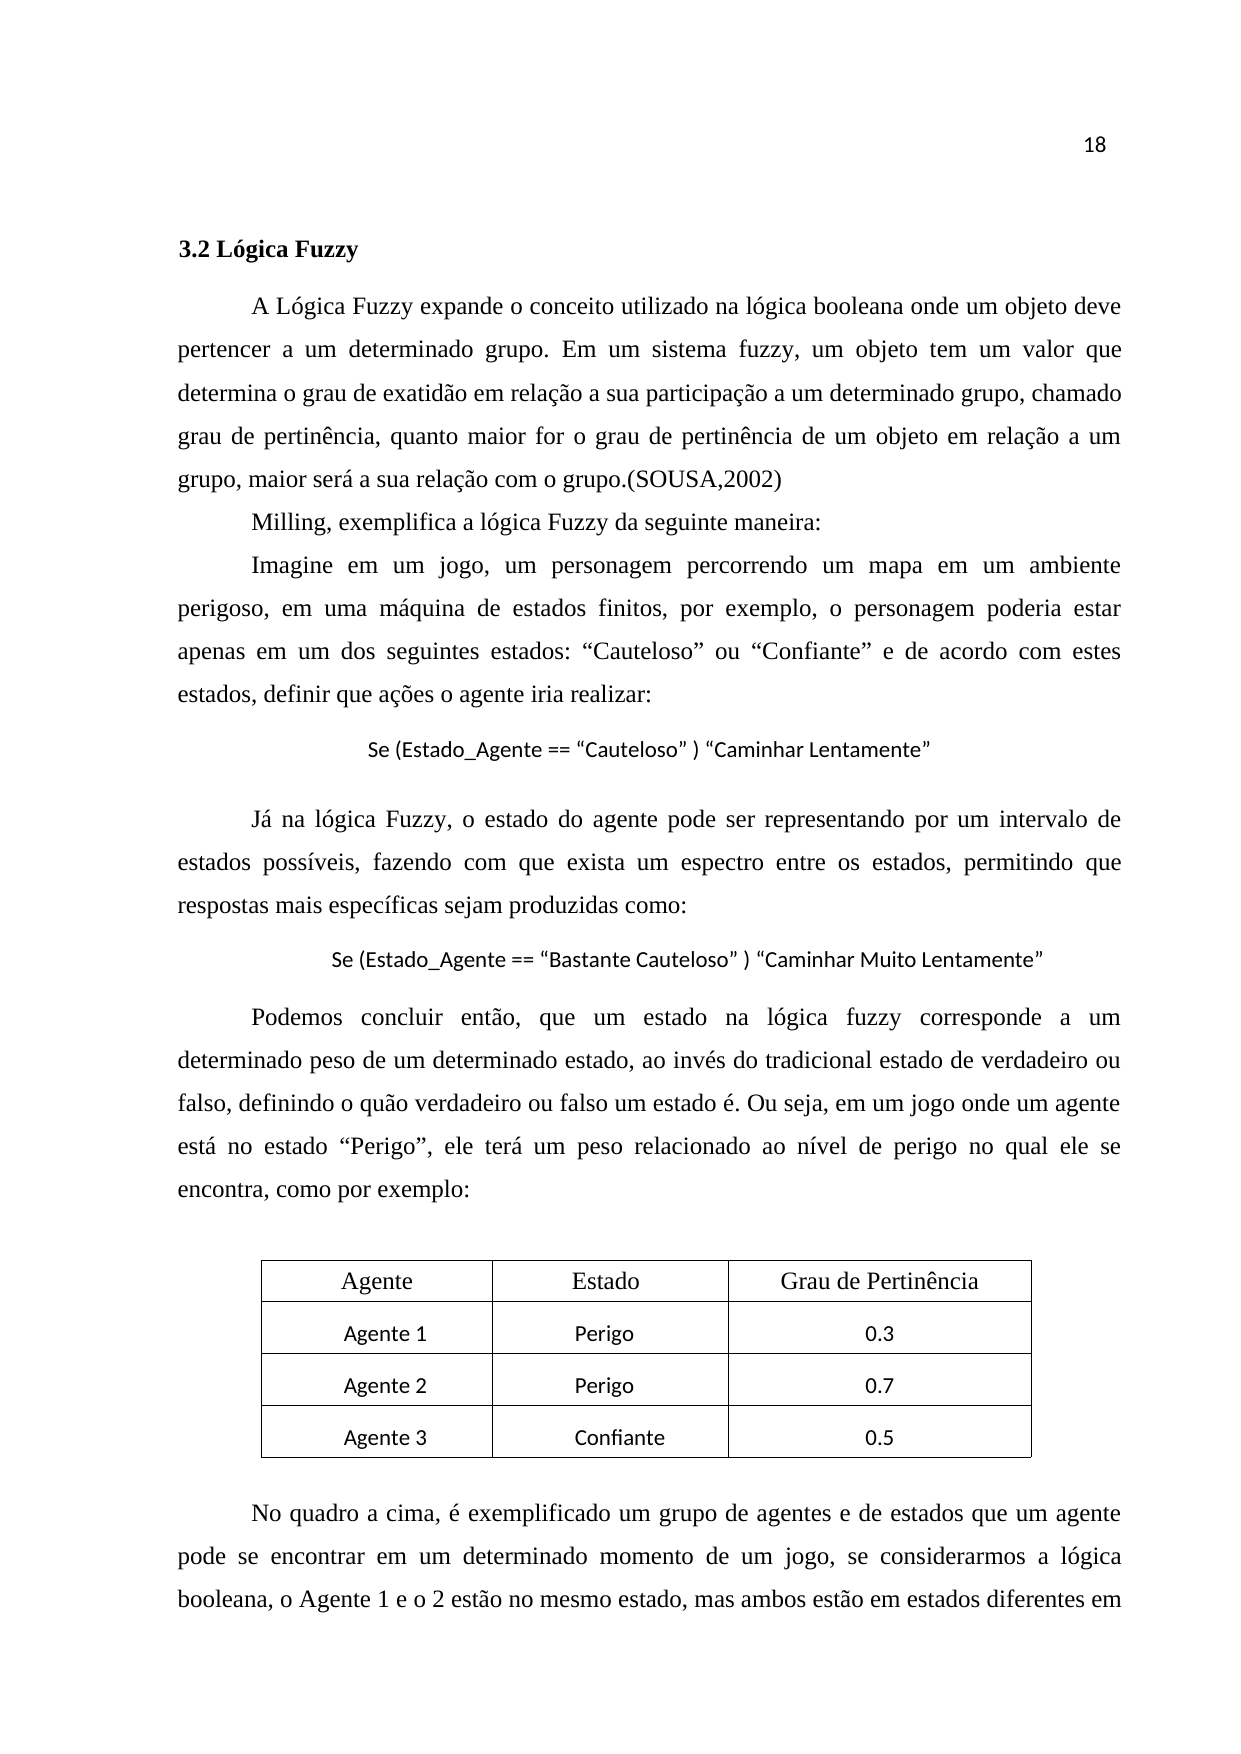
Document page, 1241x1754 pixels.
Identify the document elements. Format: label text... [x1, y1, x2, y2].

table_cell Agente 2 [262, 1354, 492, 1405]
text Imagine em um jogo, um personagem percorrendo um mapa em um ambiente perigoso, em uma máquina de estados finitos, por exemplo, o personagem poderia estar apenas em um dos seguintes estados: “Cauteloso” ou “Confiante” e de acordo com estes estados, definir que ações o agente iria realizar: [177, 550, 1122, 708]
text Se (Estado_Agente == “Bastante Cauteloso” ) “Caminhar Muito Lentamente” [254, 946, 1122, 1002]
text A Lógica Fuzzy expande o conceito utilizado na lógica booleana onde um objeto deve pertencer a um determinado grupo. Em um sistema fuzzy, um objeto tem um valor que determina o grau de exatidão em relação a sua participação a um determinado grupo, chamado grau de pertinência, quanto maior for o grau de pertinência de um objeto em relação a um grupo, maior será a sua relação com o grupo.(SOUSA,2002) [177, 291, 1122, 493]
table_cell Confiante [493, 1406, 728, 1457]
table_cell Agente 1 [262, 1302, 492, 1353]
table_cell Perigo [493, 1302, 728, 1353]
table_cell 0.5 [729, 1406, 1031, 1457]
table_cell Perigo [493, 1354, 728, 1405]
text Podemos concluir então, que um estado na lógica fuzzy corresponde a um determinado peso de um determinado estado, ao invés do tradicional estado de verdadeiro ou falso, definindo o quão verdadeiro ou falso um estado é. Ou seja, em um jogo onde um agente está no estado “Perigo”, ele terá um peso relacionado ao nível de perigo no qual ele se encontra, como por exemplo: [177, 1002, 1122, 1203]
text Já na lógica Fuzzy, o estado do agente pode ser representando por um intervalo de estados possíveis, fazendo com que exista um espectro entre os estados, permitindo que respostas mais específicas sejam produzidas como: [177, 804, 1122, 919]
text No quadro a cima, é exemplificado um grupo de agentes e de estados que um agente pode se encontrar em um determinado momento de um jogo, se considerarmos a lógica booleana, o Agente 1 e o 2 estão no mesmo estado, mas ambos estão em estados diferentes em [177, 1498, 1122, 1613]
table_cell 0.3 [729, 1302, 1031, 1353]
table_cell 0.7 [729, 1354, 1031, 1405]
table_cell Agente 3 [262, 1406, 492, 1457]
table_header Agente [262, 1261, 492, 1301]
table_header Estado [493, 1261, 728, 1301]
text Se (Estado_Agente == “Cauteloso” ) “Caminhar Lentamente” [177, 735, 1122, 763]
text Milling, exemplifica a lógica Fuzzy da seguinte maneira: [177, 507, 1122, 536]
table_header Grau de Pertinência [729, 1261, 1031, 1301]
list 3.2 Lógica Fuzzy [174, 234, 1122, 291]
